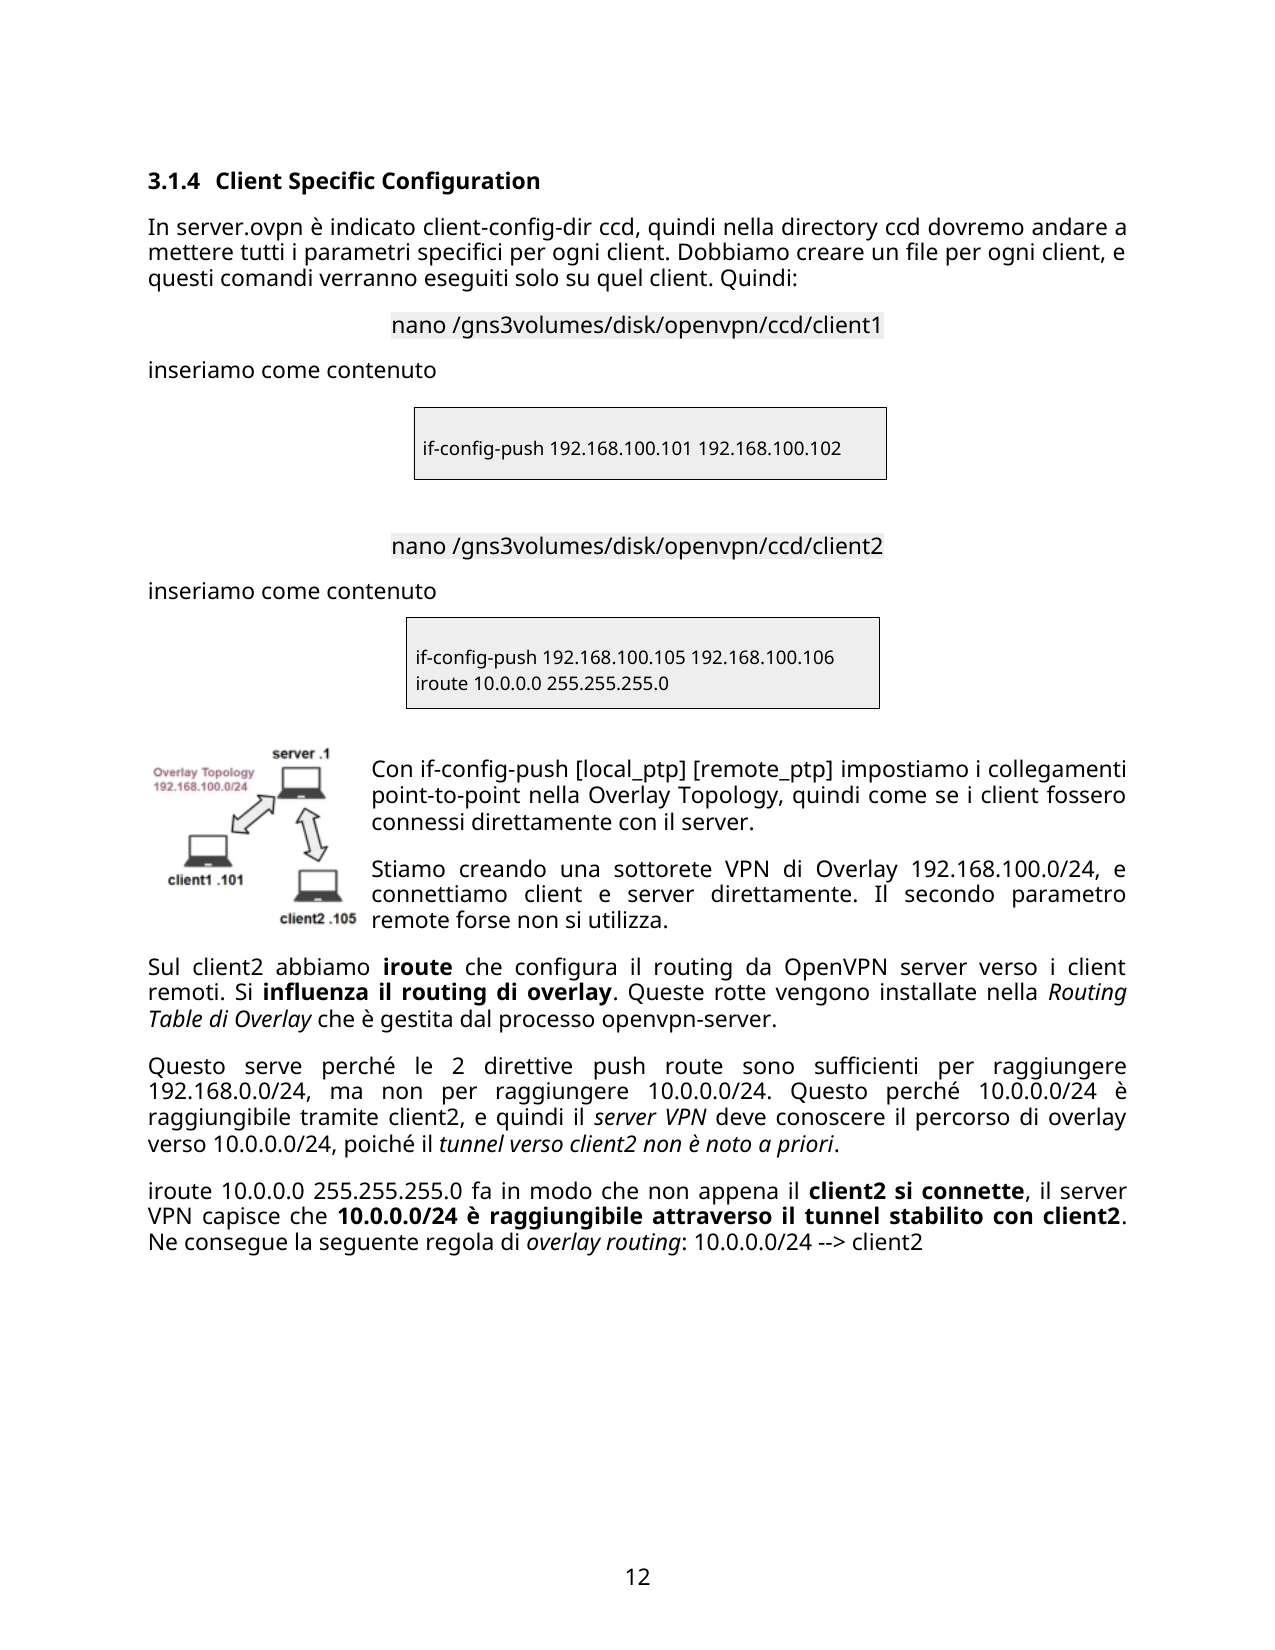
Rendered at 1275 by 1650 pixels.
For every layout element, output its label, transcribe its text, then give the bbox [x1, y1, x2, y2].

text nano /gns3volumes/disk/openvpn/ccd/client2 [148, 533, 391, 559]
text Sul client2 abbiamo iroute che configura il routing da OpenVPN server verso i client remoti. Si influenza il routing di overlay. Queste rotte vengono installate nella Routing Table di Overlay che è gestita dal processo openvpn-server. [148, 954, 1127, 1034]
text iroute 10.0.0.0 255.255.255.0 fa in modo che non appena il client2 si connette, il server VPN capisce che 10.0.0.0/24 è raggiungibile attraverso il tunnel stabilito con client2. Ne consegue la seguente regola di overlay routing: 10.0.0.0/24 --> client2 [148, 1178, 1127, 1258]
text inseriamo come contenuto [148, 578, 1127, 605]
text if-config-push 192.168.100.101 192.168.100.102 [422, 435, 878, 461]
text if-config-push 192.168.100.105 192.168.100.106 [415, 644, 871, 670]
text Con if-config-push [local_ptp] [remote_ptp] impostiamo i collegamenti point-to-point nella Overlay Topology, quindi come se i client fossero connessi direttamente con il server. [148, 624, 1127, 837]
subtitle Client Specific Configuration [148, 168, 1127, 195]
text nano /gns3volumes/disk/openvpn/ccd/client1 [884, 312, 1127, 339]
text Questo serve perché le 2 direttive push route sono sufficienti per raggiungere 192.168.0.0/24, ma non per raggiungere 10.0.0.0/24. Questo perché 10.0.0.0/24 è raggiungibile tramite client2, e quindi il server VPN deve conoscere il percorso di overlay verso 10.0.0.0/24, poiché il tunnel verso client2 non è noto a priori. [148, 1053, 1127, 1159]
text iroute 10.0.0.0 255.255.255.0 [415, 670, 871, 696]
text In server.ovpn è indicato client-config-dir ccd, quindi nella directory ccd dovremo andare a mettere tutti i parametri specifici per ogni client. Dobbiamo creare un file per ogni client, e questi comandi verranno eseguiti solo su quel client. Quindi: [148, 214, 1127, 293]
text Stiamo creando una sottorete VPN di Overlay 192.168.100.0/24, e connettiamo client e server direttamente. Il secondo parametro remote forse non si utilizza. [148, 856, 1127, 936]
text nano /gns3volumes/disk/openvpn/ccd/client1 [148, 312, 391, 339]
text inseriamo come contenuto [148, 357, 1127, 384]
text nano /gns3volumes/disk/openvpn/ccd/client2 [884, 533, 1127, 559]
picture [146, 738, 372, 934]
